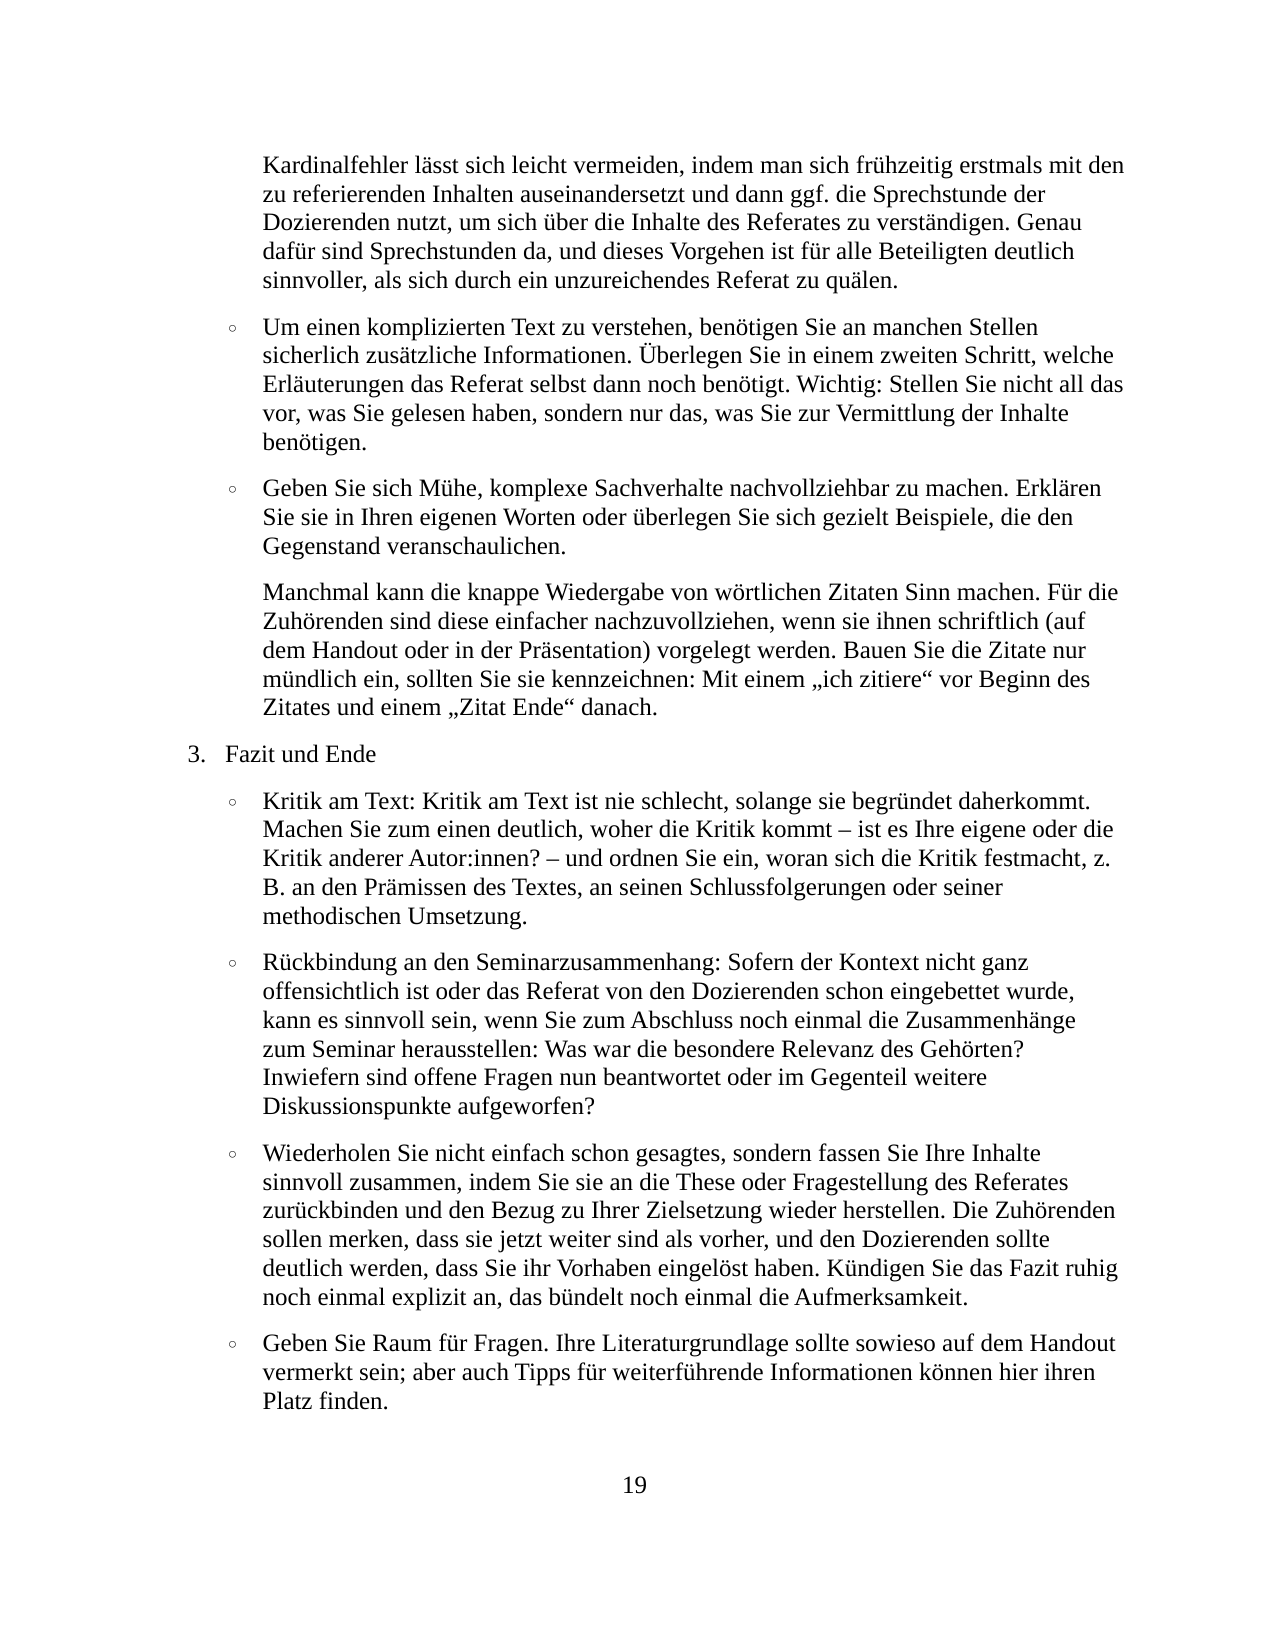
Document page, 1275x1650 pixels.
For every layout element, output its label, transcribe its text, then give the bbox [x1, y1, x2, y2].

list Geben Sie sich Mühe, komplexe Sachverhalte nachvollziehbar zu machen. Erklären Sie sie in Ihren eigenen Worten oder überlegen Sie sich gezielt Beispiele, die den Gegenstand veranschaulichen. [225, 473, 1125, 559]
list Kritik am Text: Kritik am Text ist nie schlecht, solange sie begründet daherkommt. Machen Sie zum einen deutlich, woher die Kritik kommt – ist es Ihre eigene oder die Kritik anderer Autor:innen? – und ordnen Sie ein, woran sich die Kritik festmacht, z. B. an den Prämissen des Textes, an seinen Schlussfolgerungen oder seiner methodischen Umsetzung. [225, 786, 1125, 929]
list Wiederholen Sie nicht einfach schon gesagtes, sondern fassen Sie Ihre Inhalte sinnvoll zusammen, indem Sie sie an die These oder Fragestellung des Referates zurückbinden und den Bezug zu Ihrer Zielsetzung wieder herstellen. Die Zuhörenden sollen merken, dass sie jetzt weiter sind als vorher, und den Dozierenden sollte deutlich werden, dass Sie ihr Vorhaben eingelöst haben. Kündigen Sie das Fazit ruhig noch einmal explizit an, das bündelt noch einmal die Aufmerksamkeit. [225, 1138, 1125, 1310]
list Um einen komplizierten Text zu verstehen, benötigen Sie an manchen Stellen sicherlich zusätzliche Informationen. Überlegen Sie in einem zweiten Schritt, welche Erläuterungen das Referat selbst dann noch benötigt. Wichtig: Stellen Sie nicht all das vor, was Sie gelesen haben, sondern nur das, was Sie zur Vermittlung der Inhalte benötigen. [225, 312, 1125, 455]
list Rückbindung an den Seminarzusammenhang: Sofern der Kontext nicht ganz offensichtlich ist oder das Referat von den Dozierenden schon eingebettet wurde, kann es sinnvoll sein, wenn Sie zum Abschluss noch einmal die Zusammenhänge zum Seminar herausstellen: Was war die besondere Relevanz des Gehörten? Inwiefern sind offene Fragen nun beantwortet oder im Gegenteil weitere Diskussionspunkte aufgeworfen? [225, 947, 1125, 1120]
list Manchmal kann die knappe Wiedergabe von wörtlichen Zitaten Sinn machen. Für die Zuhörenden sind diese einfacher nachzuvollziehen, wenn sie ihnen schriftlich (auf dem Handout oder in der Präsentation) vorgelegt werden. Bauen Sie die Zitate nur mündlich ein, sollten Sie sie kennzeichnen: Mit einem „ich zitiere“ vor Beginn des Zitates und einem „Zitat Ende“ danach. [225, 577, 1125, 721]
list Fazit und Ende [187, 739, 1125, 768]
list Geben Sie Raum für Fragen. Ihre Literaturgrundlage sollte sowieso auf dem Handout vermerkt sein; aber auch Tipps für weiterführende Informationen können hier ihren Platz finden. [225, 1328, 1125, 1414]
list Kardinalfehler lässt sich leicht vermeiden, indem man sich frühzeitig erstmals mit den zu referierenden Inhalten auseinandersetzt und dann ggf. die Sprechstunde der Dozierenden nutzt, um sich über die Inhalte des Referates zu verständigen. Genau dafür sind Sprechstunden da, und dieses Vorgehen ist für alle Beteiligten deutlich sinnvoller, als sich durch ein unzureichendes Referat zu quälen. [225, 150, 1125, 294]
